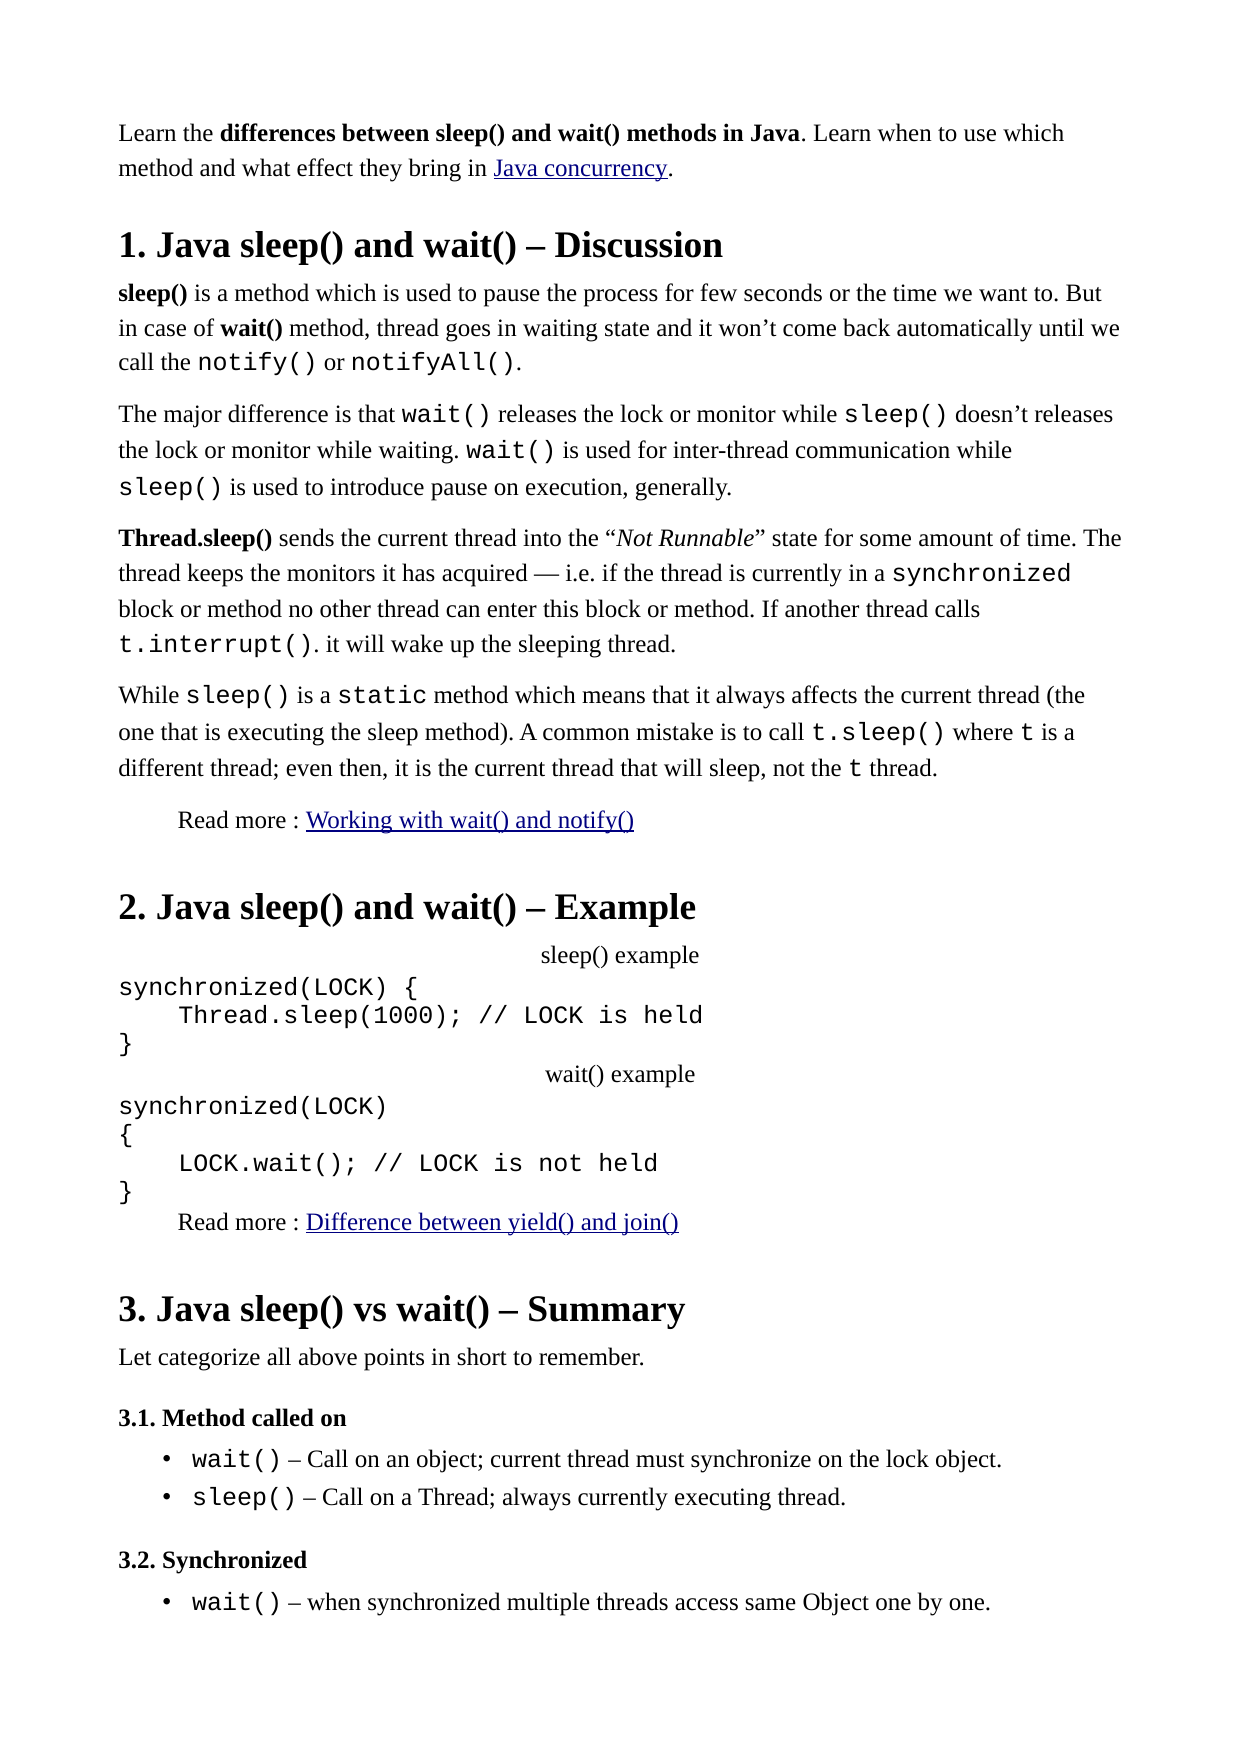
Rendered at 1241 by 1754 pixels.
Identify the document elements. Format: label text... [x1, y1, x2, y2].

table_header synchronized(LOCK) { LOCK.wait(); // LOCK is not held } [118, 1094, 668, 1207]
text Learn the differences between sleep() and wait() methods in Java. Learn when to use which method and what effect they bring in Java concurrency. [118, 118, 1122, 181]
subtitle 3.2. Synchronized [118, 1546, 1122, 1574]
subtitle 2. Java sleep() and wait() – Example [118, 884, 1122, 927]
text Read more : Working with wait() and notify() [177, 805, 1063, 834]
subtitle 3.1. Method called on [118, 1403, 1122, 1432]
table_header synchronized(LOCK) { Thread.sleep(1000); // LOCK is held } [118, 974, 713, 1059]
list wait() – Call on an object; current thread must synchronize on the lock object. [162, 1444, 1122, 1475]
text sleep() is a method which is used to pause the process for few seconds or the time we want to. But in case of wait() method, thread goes in waiting state and it won’t come back automatically until we call the notify() or notifyAll(). [118, 278, 1122, 378]
text wait() example [118, 1059, 1122, 1088]
text The major difference is that wait() releases the lock or monitor while sleep() doesn’t releases the lock or monitor while waiting. wait() is used for inter-thread communication while sleep() is used to introduce pause on execution, generally. [118, 399, 1122, 503]
text Thread.sleep() sends the current thread into the “Not Runnable” state for some amount of time. The thread keeps the monitors it has acquired — i.e. if the thread is currently in a synchronized block or method no other thread can enter this block or method. If another thread calls t.interrupt(). it will wake up the sleeping thread. [118, 523, 1122, 660]
text Let categorize all above points in short to remember. [118, 1342, 1122, 1371]
text While sleep() is a static method which means that it always affects the current thread (the one that is executing the sleep method). A common mistake is to call t.sleep() where t is a different thread; even then, it is the current thread that will sleep, not the t thread. [118, 680, 1122, 784]
list sleep() – Call on a Thread; always currently executing thread. [162, 1482, 1122, 1512]
text Read more : Difference between yield() and join() [177, 1207, 1063, 1236]
list wait() – when synchronized multiple threads access same Object one by one. [162, 1587, 1122, 1618]
subtitle 3. Java sleep() vs wait() – Summary [118, 1286, 1122, 1329]
text sleep() example [118, 940, 1122, 968]
subtitle 1. Java sleep() and wait() – Discussion [118, 222, 1122, 266]
